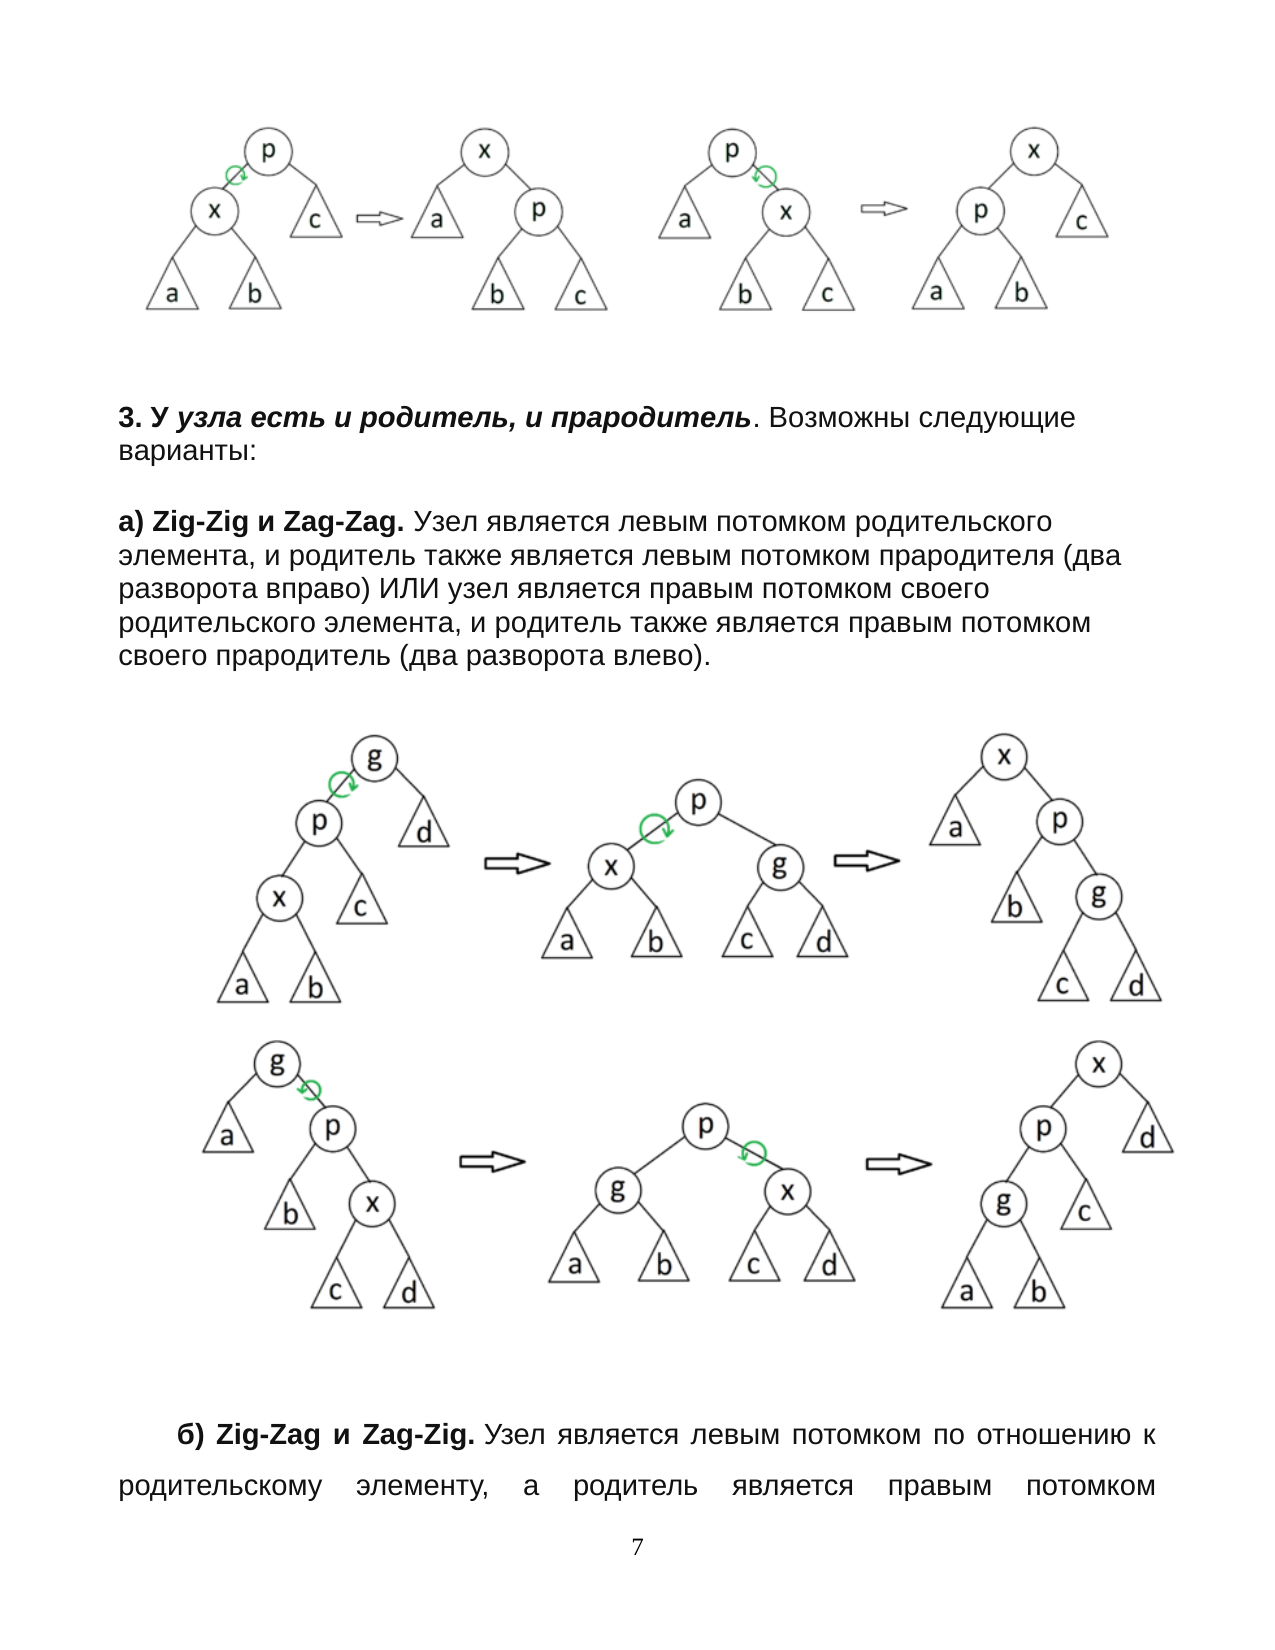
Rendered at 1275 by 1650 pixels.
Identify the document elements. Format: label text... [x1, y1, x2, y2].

text б) Zig-Zag и Zag-Zig. Узел является левым потомком по отношению к родительскому элементу, а родитель является правым потомком [118, 1417, 1157, 1501]
text 3. У узла есть и родитель, и прародитель. Возможны следующие варианты: [118, 400, 1157, 467]
text а) Zig-Zig и Zag-Zag. Узел является левым потомком родительского элемента, и родитель также является левым потомком прародителя (два разворота вправо) ИЛИ узел является правым потомком своего родительского элемента, и родитель также является правым потомком своего прародитель (два разворота влево). [118, 504, 1157, 672]
